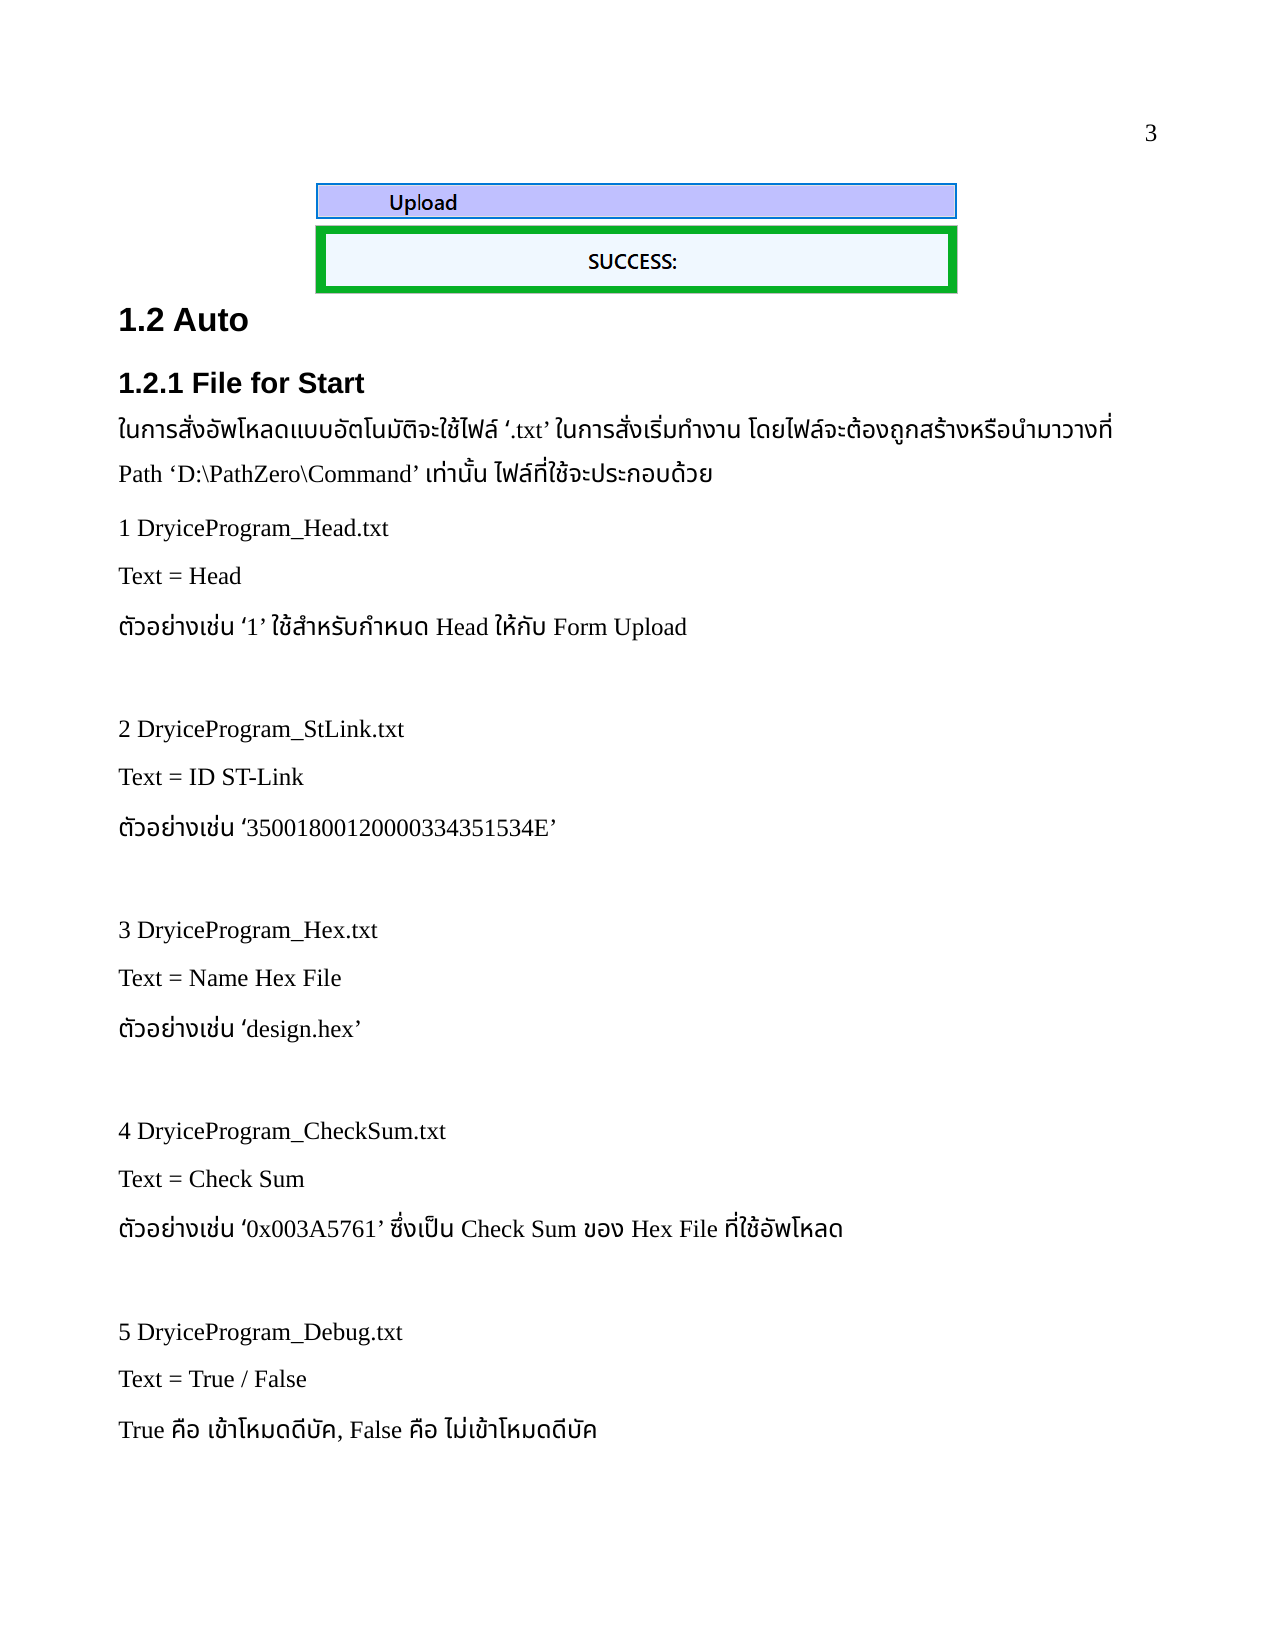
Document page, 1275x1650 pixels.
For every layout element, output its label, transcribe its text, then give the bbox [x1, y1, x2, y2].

text Text = Head [118, 561, 1157, 590]
text ในการสั่งอัพโหลดแบบอัตโนมัติจะใช้ไฟล์ ‘.txt’ ในการสั่งเริ่มทำงาน โดยไฟล์จะต้องถูกสร้างหรือนำมาวางที่ Path ‘D:\PathZero\Command’ เท่านั้น ไฟล์ที่ใช้จะประกอบด้วย [118, 412, 1157, 493]
text 1 DryiceProgram_Head.txt [118, 513, 1157, 542]
text Text = Check Sum [118, 1164, 1157, 1192]
text ตัวอย่างเช่น ‘design.hex’ [118, 1010, 1157, 1048]
text 3 DryiceProgram_Hex.txt [118, 915, 1157, 944]
text 5 DryiceProgram_Debug.txt [118, 1317, 1157, 1346]
picture [311, 176, 964, 301]
text Text = True / False [118, 1364, 1157, 1393]
text ตัวอย่างเช่น ‘0x003A5761’ ซึ่งเป็น Check Sum ของ Hex File ที่ใช้อัพโหลด [118, 1211, 1157, 1249]
text ตัวอย่างเช่น ‘1’ ใช้สำหรับกำหนด Head ให้กับ Form Upload [118, 609, 1157, 647]
text ตัวอย่างเช่น ‘35001800120000334351534E’ [118, 809, 1157, 847]
text 2 DryiceProgram_StLink.txt [118, 714, 1157, 743]
text 4 DryiceProgram_CheckSum.txt [118, 1116, 1157, 1145]
text Text = ID ST-Link [118, 762, 1157, 791]
subtitle 1.2.1 File for Start [118, 366, 1157, 399]
text True คือ เข้าโหมดดีบัค, False คือ ไม่เข้าโหมดดีบัค [118, 1412, 1157, 1450]
text Text = Name Hex File [118, 963, 1157, 992]
subtitle 1.2 Auto [118, 176, 1157, 339]
